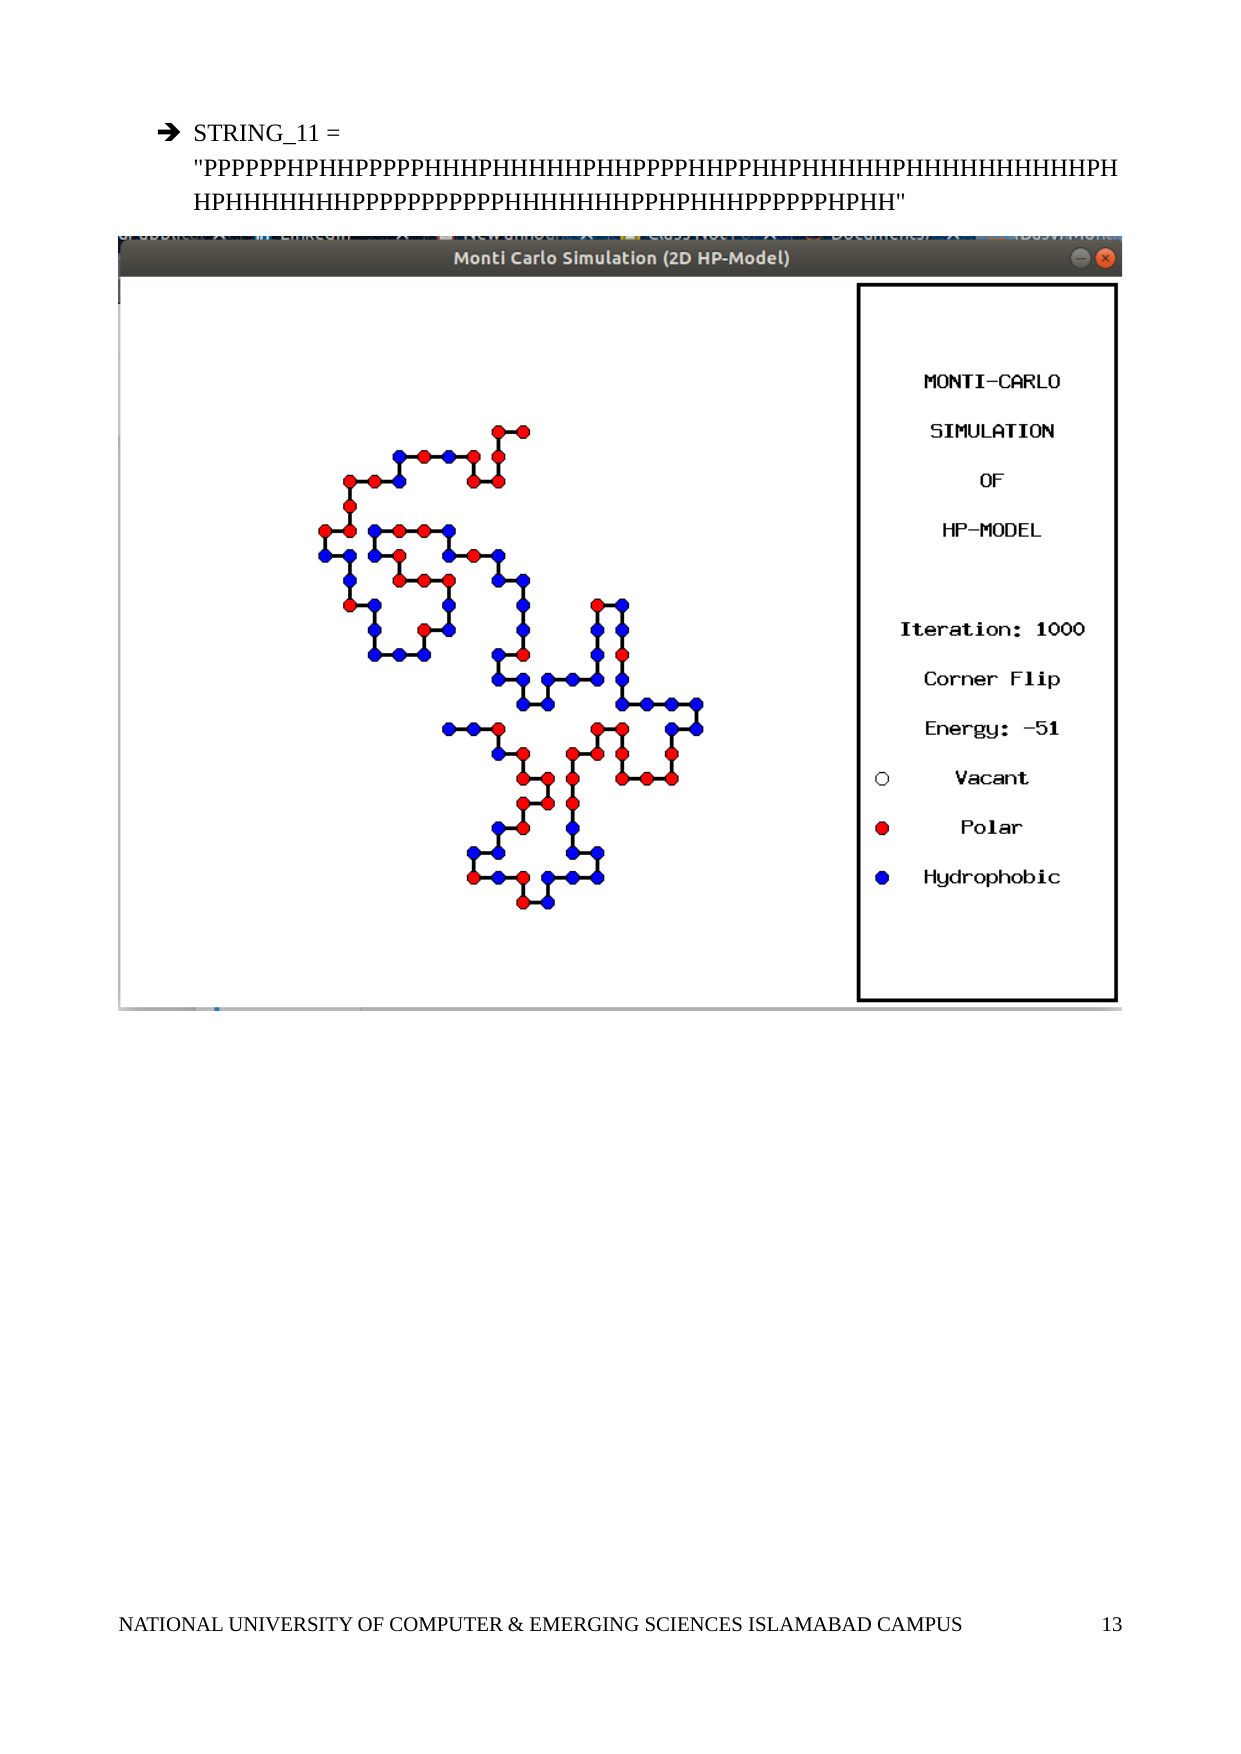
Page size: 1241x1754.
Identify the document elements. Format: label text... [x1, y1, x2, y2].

picture [118, 236, 1123, 1011]
list STRING_11 = "PPPPPPHPHHPPPPPHHHPHHHHHPHHPPPPHHPPHHPHHHHHPHHHHHHHHHHPHHPHHHHHHHPPPPPPPPPPPHHHHHHHPPHPHHHPPPPPPHPHH" [156, 118, 1122, 216]
